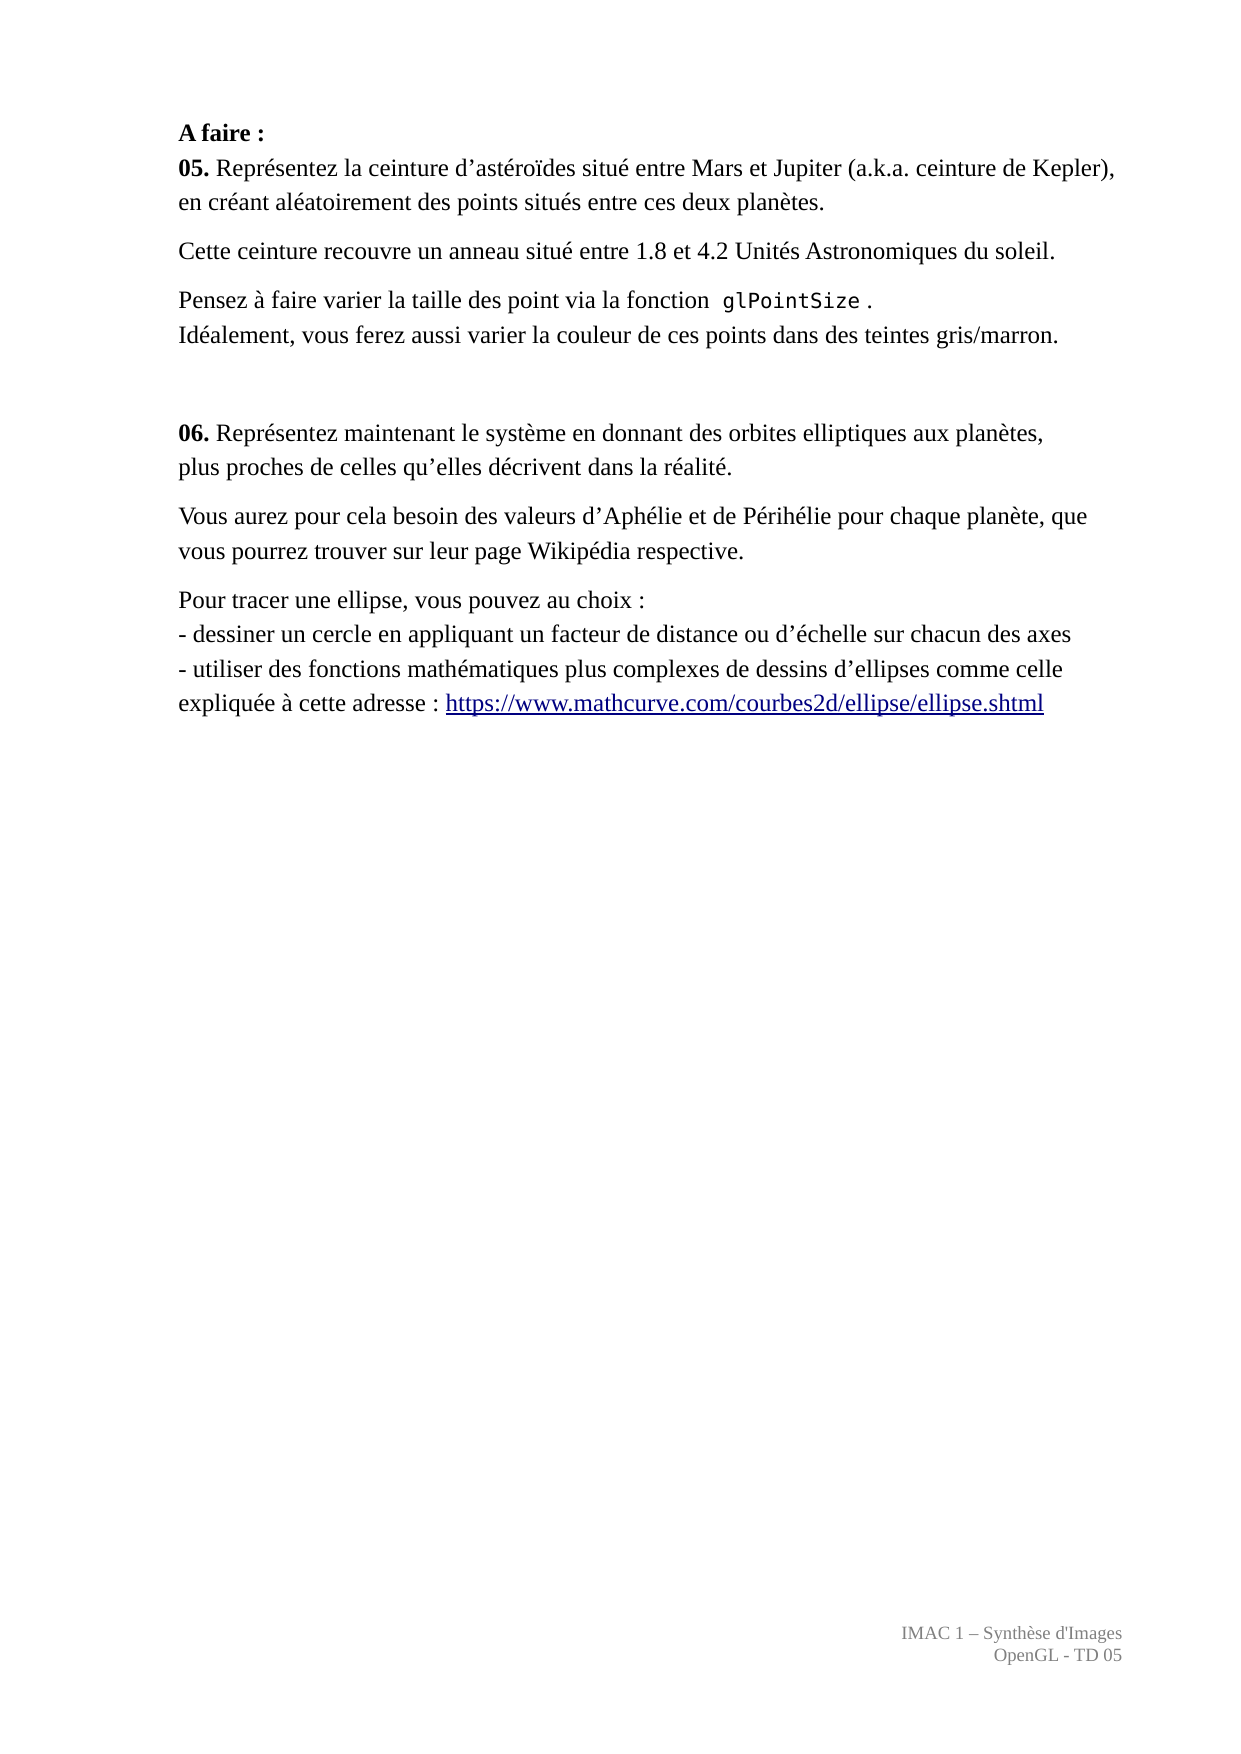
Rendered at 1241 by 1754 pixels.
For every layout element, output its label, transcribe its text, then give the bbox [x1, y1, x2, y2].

text Vous aurez pour cela besoin des valeurs d’Aphélie et de Périhélie pour chaque planète, que vous pourrez trouver sur leur page Wikipédia respective. [178, 501, 1122, 564]
text Pour tracer une ellipse, vous pouvez au choix : - dessiner un cercle en appliquant un facteur de distance ou d’échelle sur chacun des axes - utiliser des fonctions mathématiques plus complexes de dessins d’ellipses comme celle expliquée à cette adresse : https://www.mathcurve.com/courbes2d/ellipse/ellipse.shtml [178, 585, 1122, 717]
text A faire : 05. Représentez la ceinture d’astéroïdes situé entre Mars et Jupiter (a.k.a. ceinture de Kepler), en créant aléatoirement des points situés entre ces deux planètes. [178, 118, 1122, 216]
text Pensez à faire varier la taille des point via la fonction glPointSize . Idéalement, vous ferez aussi varier la couleur de ces points dans des teintes gris/marron. [178, 285, 1122, 348]
text Cette ceinture recouvre un anneau situé entre 1.8 et 4.2 Unités Astronomiques du soleil. [178, 236, 1122, 265]
text 06. Représentez maintenant le système en donnant des orbites elliptiques aux planètes, plus proches de celles qu’elles décrivent dans la réalité. [178, 418, 1122, 481]
